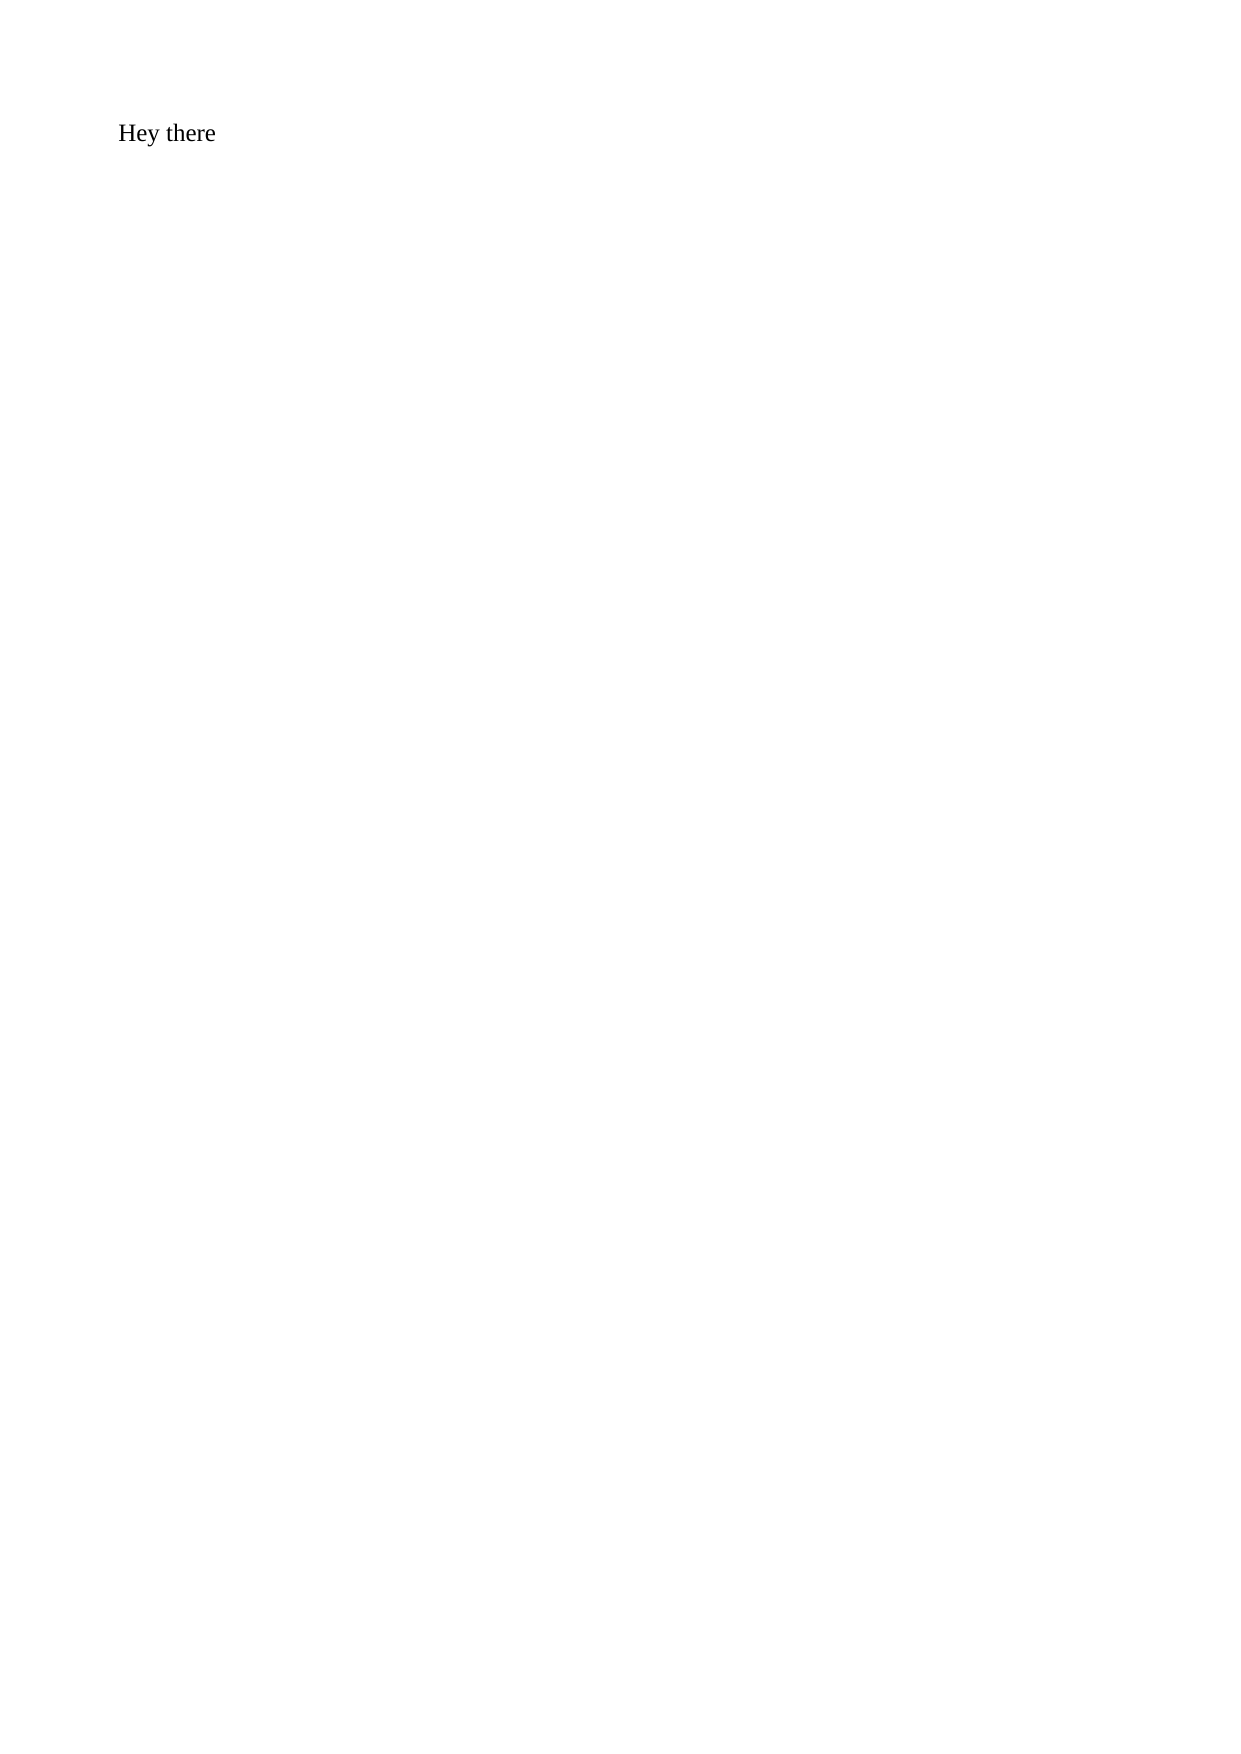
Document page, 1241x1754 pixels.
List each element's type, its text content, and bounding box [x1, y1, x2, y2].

text Hey there [118, 118, 1122, 147]
